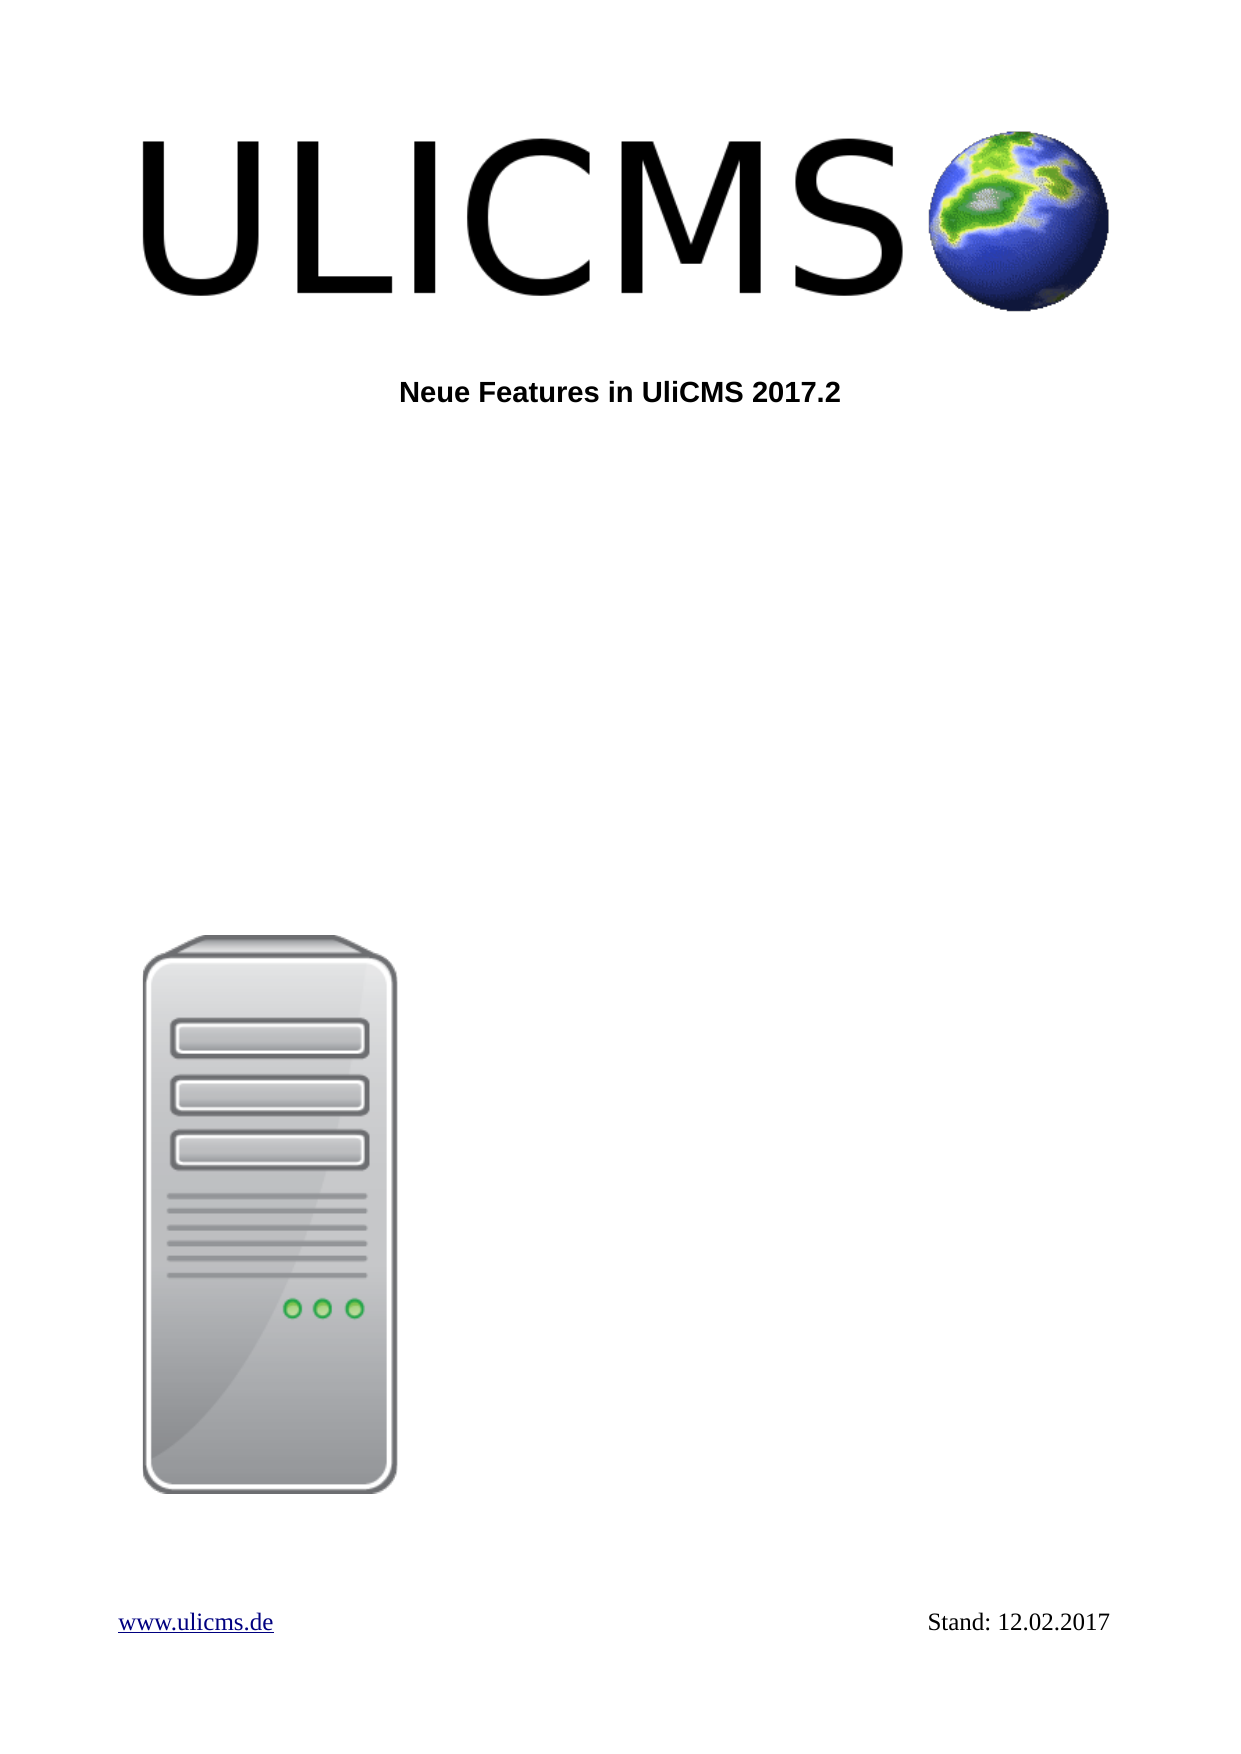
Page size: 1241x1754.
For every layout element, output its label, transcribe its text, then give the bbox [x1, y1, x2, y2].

picture [115, 118, 1117, 321]
subtitle Neue Features in UliCMS 2017.2 [118, 375, 1122, 408]
picture [142, 935, 398, 1494]
